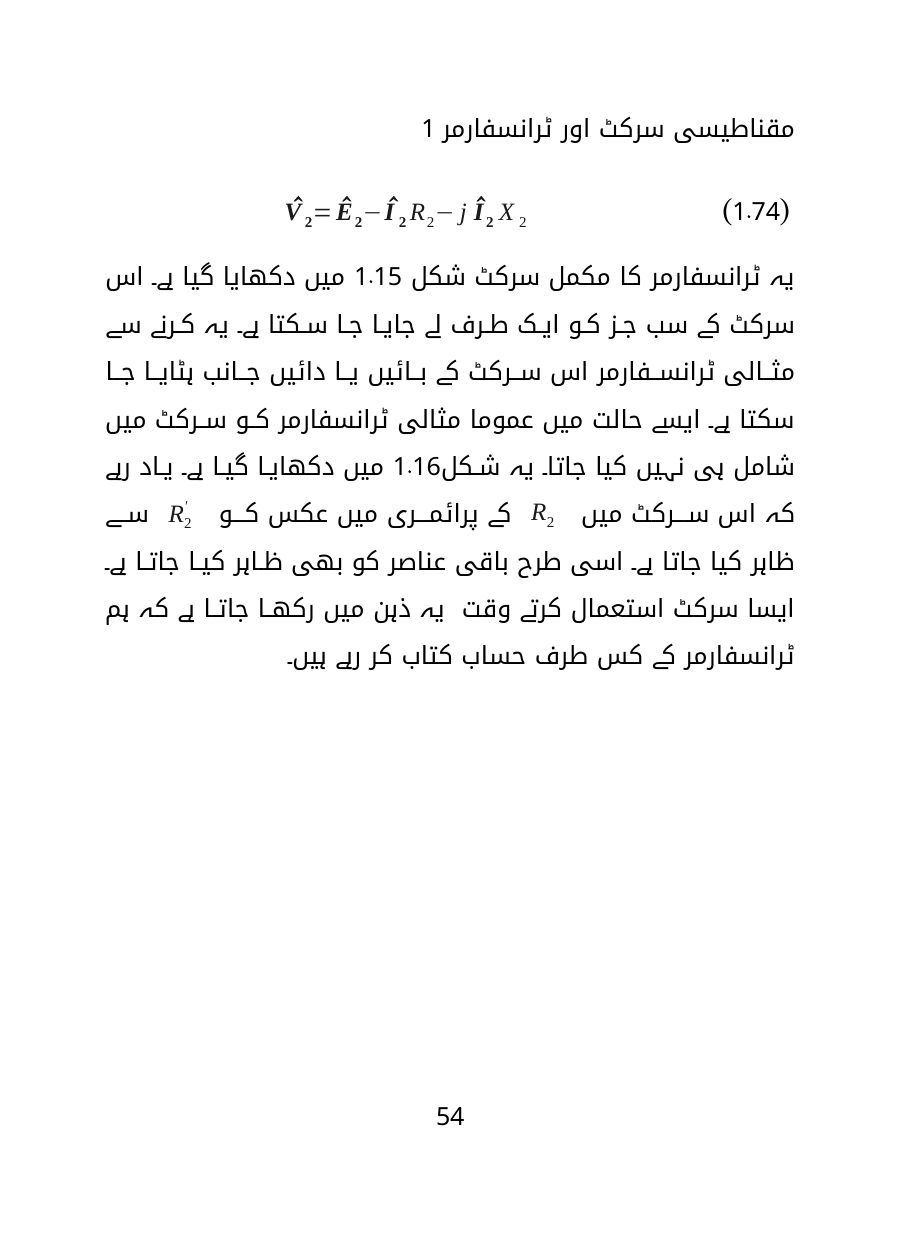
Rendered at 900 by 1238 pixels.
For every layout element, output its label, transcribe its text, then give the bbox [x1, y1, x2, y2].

table_header (1.74) [698, 183, 795, 254]
text یہ ٹرانسفارمر کا مکمل سرکٹ شکل 1.15 میں دکھایا گیا ہے۔ اس سرکٹ کے سب جز کو ایک طرف لے جایا جا سکتا ہے۔ یہ کرنے سے مثالی ٹرانسفارمر اس سرکٹ کے بائیں یا دائیں جانب ہٹایا جا سکتا ہے۔ ایسے حالت میں عموما مثالی ٹرانسفارمر کو سرکٹ میں شامل ہی نہیں کیا جاتا۔ یہ شکل1.16 میں دکھایا گیا ہے۔ یاد رہے کہ اس سرکٹ میں کے پرائمری میں عکس کو سے ظاہر کیا جاتا ہے۔ اسی طرح باقی عناصر کو بھی ظاہر کیا جاتا ہے۔ ایسا سرکٹ استعمال کرتے وقت یہ ذہن میں رکھا جاتا ہے کہ ہم ٹرانسفارمر کے کس طرف حساب کتاب کر رہے ہیں۔ [105, 254, 795, 680]
table_header [105, 183, 698, 254]
